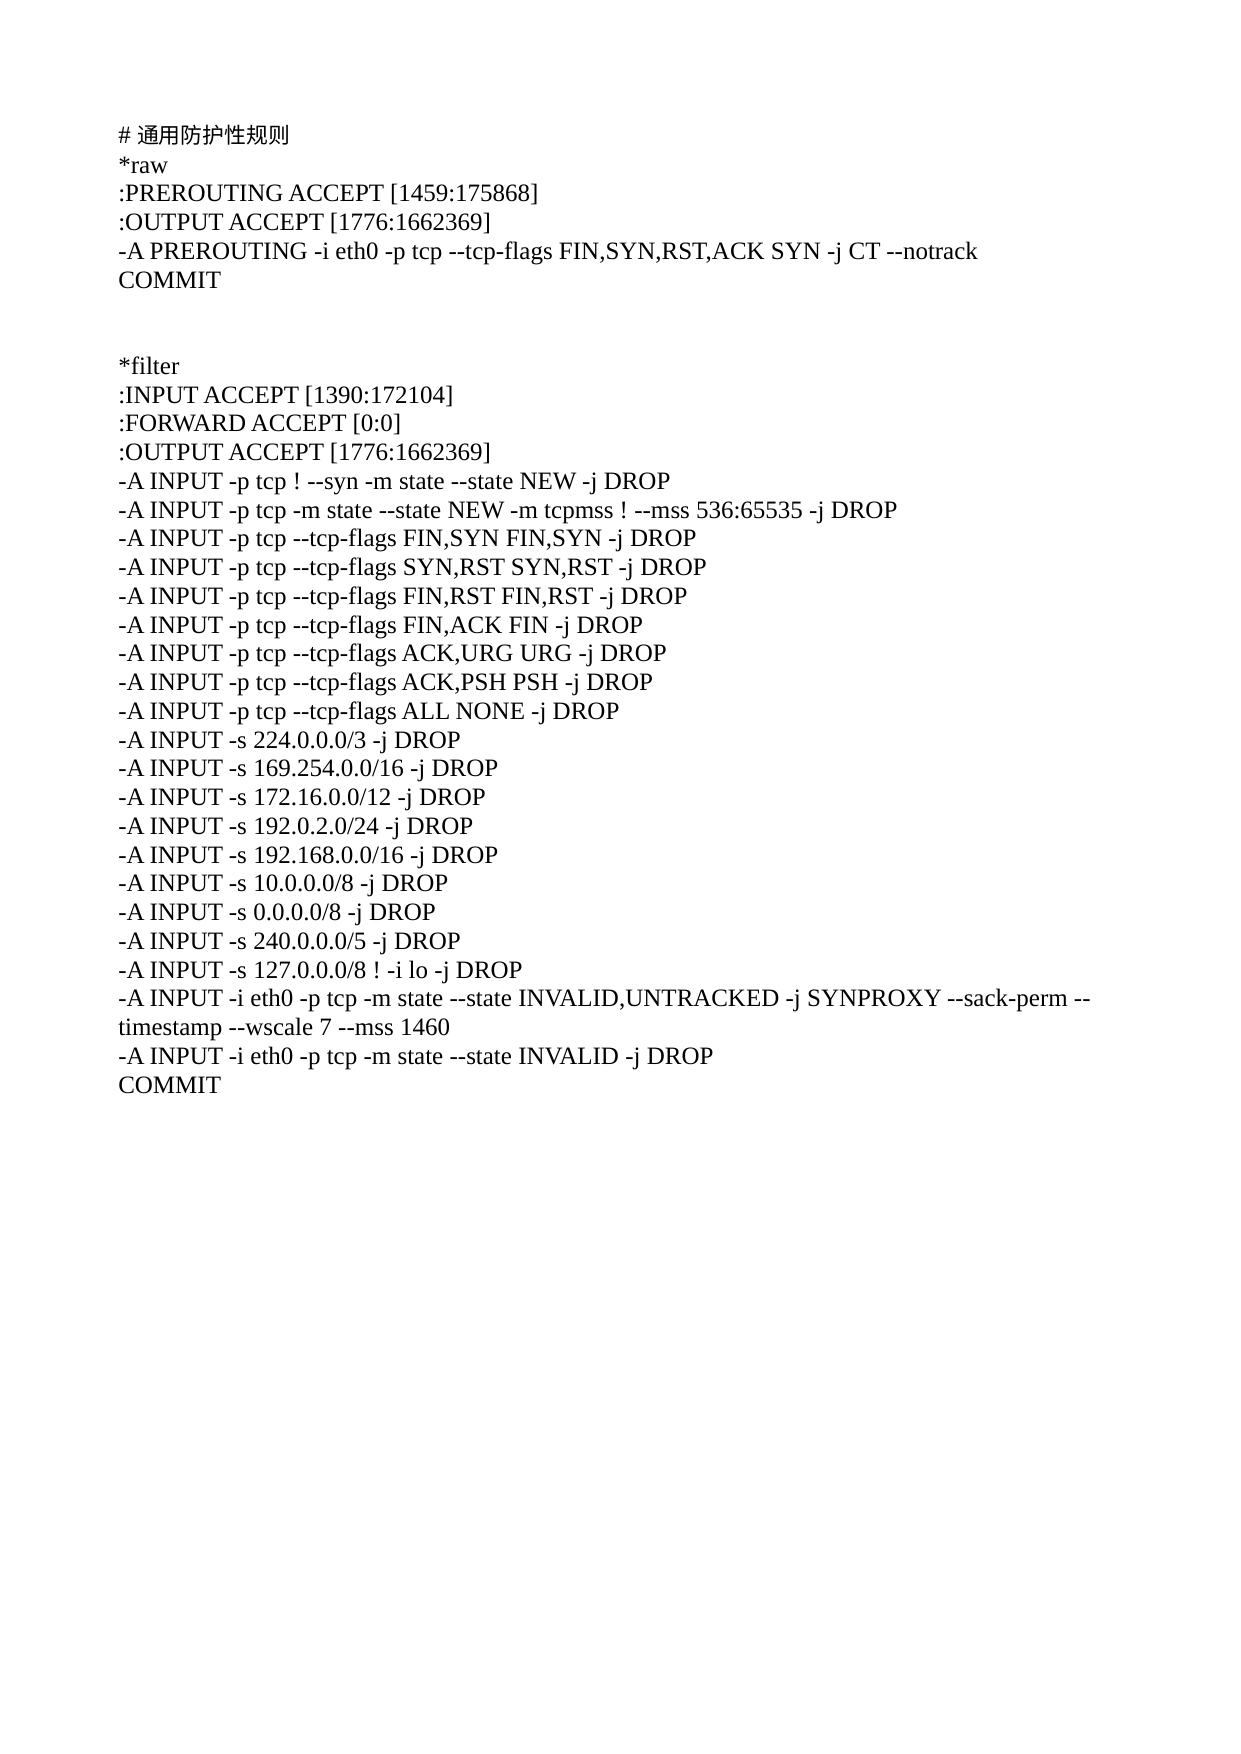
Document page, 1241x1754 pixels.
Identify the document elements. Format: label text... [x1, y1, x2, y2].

text -A INPUT -p tcp --tcp-flags FIN,ACK FIN -j DROP [118, 610, 1122, 638]
text -A INPUT -i eth0 -p tcp -m state --state INVALID,UNTRACKED -j SYNPROXY --sack-perm --timestamp --wscale 7 --mss 1460 [118, 983, 1122, 1041]
text -A INPUT -s 172.16.0.0/12 -j DROP [118, 782, 1122, 811]
text COMMIT [118, 1070, 1122, 1098]
text -A INPUT -p tcp --tcp-flags ACK,URG URG -j DROP [118, 638, 1122, 667]
text -A INPUT -p tcp ! --syn -m state --state NEW -j DROP [118, 466, 1122, 495]
text -A INPUT -p tcp --tcp-flags ACK,PSH PSH -j DROP [118, 667, 1122, 696]
text -A PREROUTING -i eth0 -p tcp --tcp-flags FIN,SYN,RST,ACK SYN -j CT --notrack [118, 236, 1122, 265]
text *raw [118, 150, 1122, 178]
text :PREROUTING ACCEPT [1459:175868] [118, 178, 1122, 207]
text -A INPUT -s 127.0.0.0/8 ! -i lo -j DROP [118, 955, 1122, 983]
text # 通用防护性规则 [118, 118, 1122, 150]
text -A INPUT -s 0.0.0.0/8 -j DROP [118, 897, 1122, 926]
text -A INPUT -p tcp --tcp-flags SYN,RST SYN,RST -j DROP [118, 552, 1122, 581]
text -A INPUT -s 169.254.0.0/16 -j DROP [118, 753, 1122, 782]
text -A INPUT -s 240.0.0.0/5 -j DROP [118, 926, 1122, 955]
text *filter [118, 351, 1122, 380]
text -A INPUT -s 192.0.2.0/24 -j DROP [118, 811, 1122, 840]
text -A INPUT -s 192.168.0.0/16 -j DROP [118, 840, 1122, 868]
text :OUTPUT ACCEPT [1776:1662369] [118, 437, 1122, 466]
text :FORWARD ACCEPT [0:0] [118, 408, 1122, 437]
text COMMIT [118, 265, 1122, 293]
text -A INPUT -s 10.0.0.0/8 -j DROP [118, 868, 1122, 897]
text -A INPUT -p tcp --tcp-flags FIN,SYN FIN,SYN -j DROP [118, 523, 1122, 552]
text :OUTPUT ACCEPT [1776:1662369] [118, 207, 1122, 236]
text -A INPUT -p tcp -m state --state NEW -m tcpmss ! --mss 536:65535 -j DROP [118, 495, 1122, 523]
text -A INPUT -p tcp --tcp-flags FIN,RST FIN,RST -j DROP [118, 581, 1122, 610]
text -A INPUT -p tcp --tcp-flags ALL NONE -j DROP [118, 696, 1122, 725]
text :INPUT ACCEPT [1390:172104] [118, 380, 1122, 408]
text -A INPUT -s 224.0.0.0/3 -j DROP [118, 725, 1122, 753]
text -A INPUT -i eth0 -p tcp -m state --state INVALID -j DROP [118, 1041, 1122, 1070]
